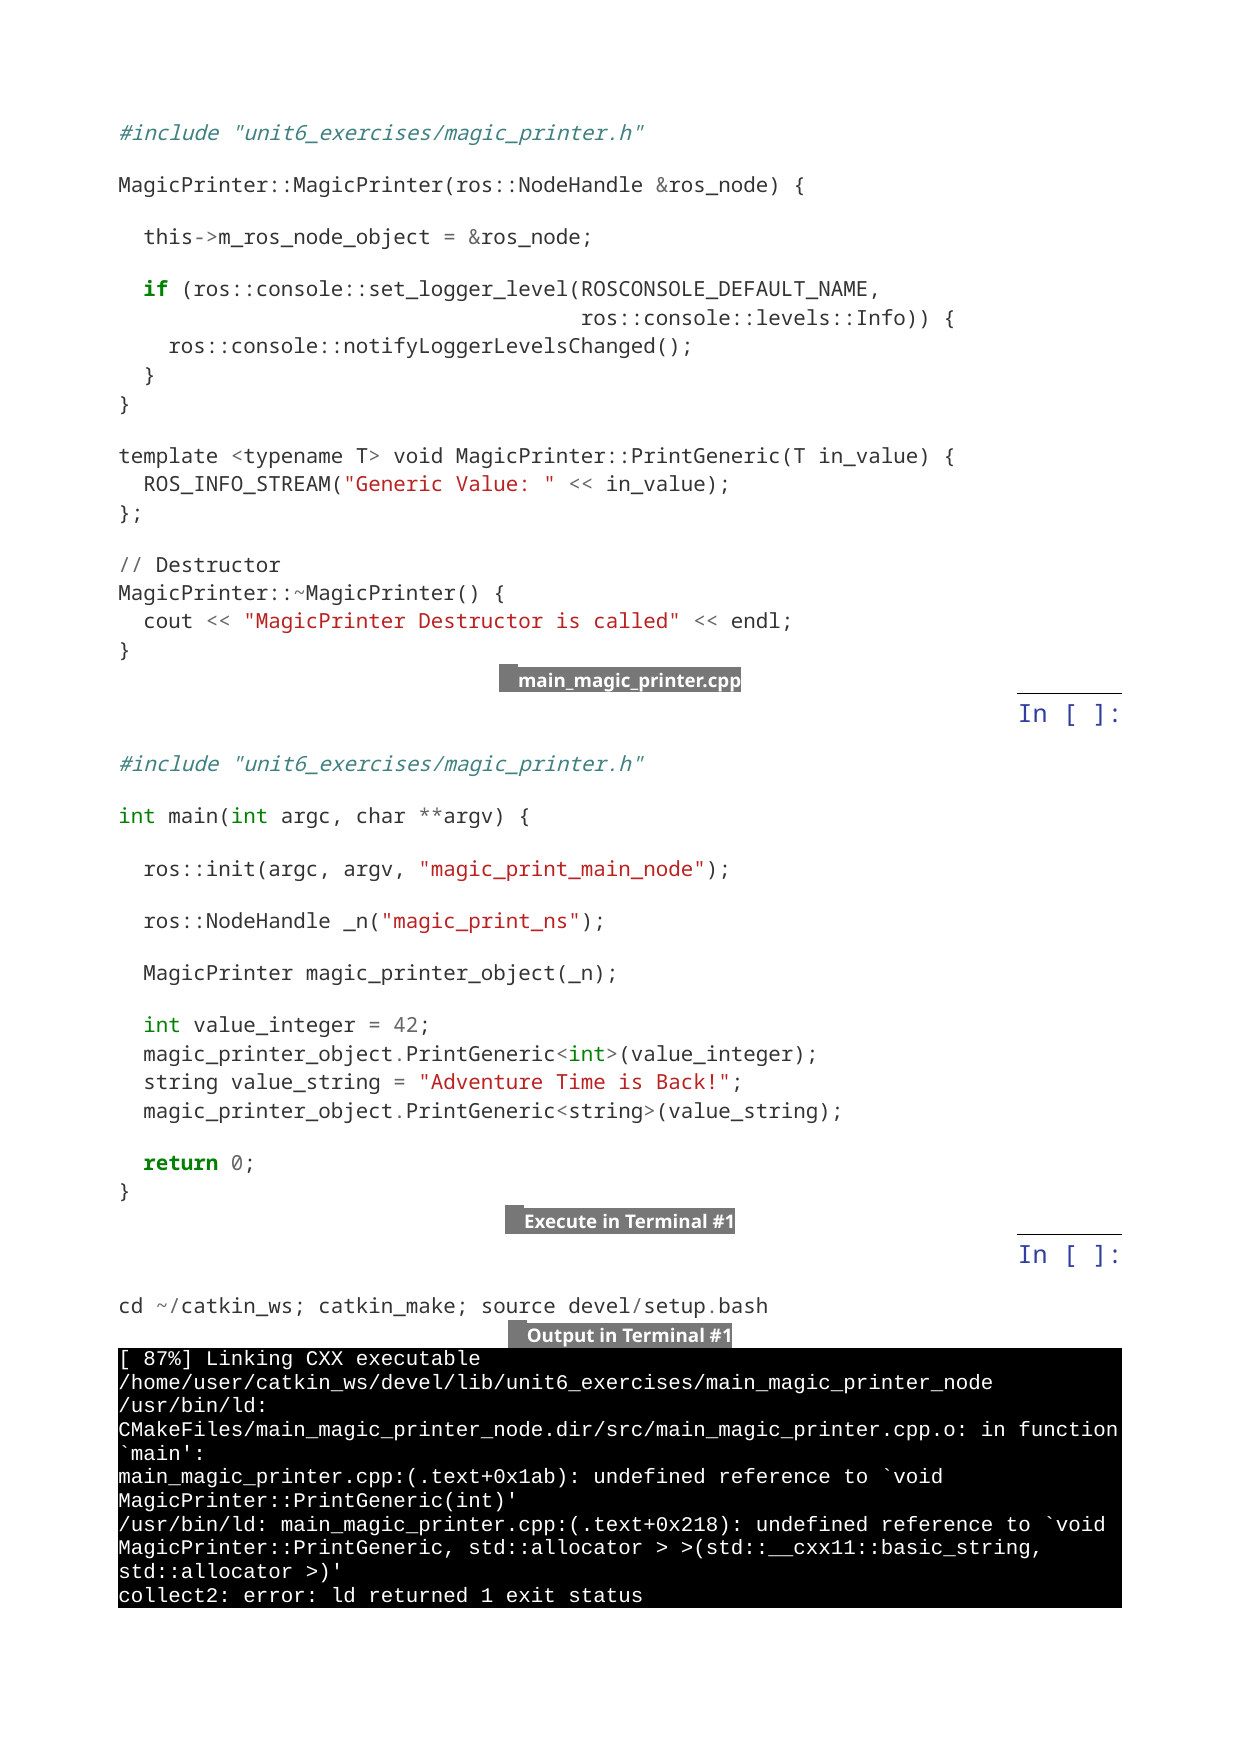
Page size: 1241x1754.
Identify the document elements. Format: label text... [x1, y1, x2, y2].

text } [118, 1177, 1122, 1205]
text /usr/bin/ld: main_magic_printer.cpp:(.text+0x218): undefined reference to `void MagicPrinter::PrintGeneric, std::allocator > >(std::__cxx11::basic_string, std::allocator >)' [118, 1514, 1122, 1585]
text MagicPrinter magic_printer_object(_n); [118, 958, 1122, 987]
text ros::NodeHandle _n("magic_print_ns"); [118, 906, 1122, 934]
text } [118, 635, 1122, 664]
text Execute in Terminal #1 [118, 1205, 1122, 1234]
text MagicPrinter::~MagicPrinter() { [118, 578, 1122, 607]
text main_magic_printer.cpp [118, 664, 1122, 692]
text // Destructor [118, 550, 1122, 578]
text magic_printer_object.PrintGeneric<string>(value_string); [118, 1096, 1122, 1124]
text template <typename T> void MagicPrinter::PrintGeneric(T in_value) { [118, 441, 1122, 469]
text #include "unit6_exercises/magic_printer.h" [118, 118, 1122, 147]
text magic_printer_object.PrintGeneric<int>(value_integer); [118, 1039, 1122, 1067]
text [ 87%] Linking CXX executable /home/user/catkin_ws/devel/lib/unit6_exercises/main_magic_printer_node [118, 1348, 1122, 1396]
text ROS_INFO_STREAM("Generic Value: " << in_value); [118, 469, 1122, 498]
text }; [118, 498, 1122, 526]
text /usr/bin/ld: CMakeFiles/main_magic_printer_node.dir/src/main_magic_printer.cpp.o: in function `main': [118, 1396, 1122, 1466]
text return 0; [118, 1148, 1122, 1177]
text cd ~/catkin_ws; catkin_make; source devel/setup.bash [118, 1291, 1122, 1319]
text cout << "MagicPrinter Destructor is called" << endl; [118, 607, 1122, 635]
text In [ ]: [118, 1234, 1122, 1271]
text collect2: error: ld returned 1 exit status [118, 1585, 1122, 1608]
text main_magic_printer.cpp:(.text+0x1ab): undefined reference to `void MagicPrinter::PrintGeneric(int)' [118, 1466, 1122, 1514]
text int main(int argc, char **argv) { [118, 802, 1122, 830]
text if (ros::console::set_logger_level(ROSCONSOLE_DEFAULT_NAME, [118, 274, 1122, 303]
text #include "unit6_exercises/magic_printer.h" [118, 749, 1122, 778]
text } [118, 389, 1122, 417]
text MagicPrinter::MagicPrinter(ros::NodeHandle &ros_node) { [118, 170, 1122, 199]
text int value_integer = 42; [118, 1010, 1122, 1039]
text string value_string = "Adventure Time is Back!"; [118, 1067, 1122, 1096]
text this->m_ros_node_object = &ros_node; [118, 222, 1122, 251]
text } [118, 360, 1122, 389]
text In [ ]: [118, 692, 1122, 729]
text Output in Terminal #1 [118, 1319, 1122, 1348]
text ros::console::levels::Info)) { [118, 303, 1122, 332]
text ros::init(argc, argv, "magic_print_main_node"); [118, 854, 1122, 882]
text ros::console::notifyLoggerLevelsChanged(); [118, 332, 1122, 360]
